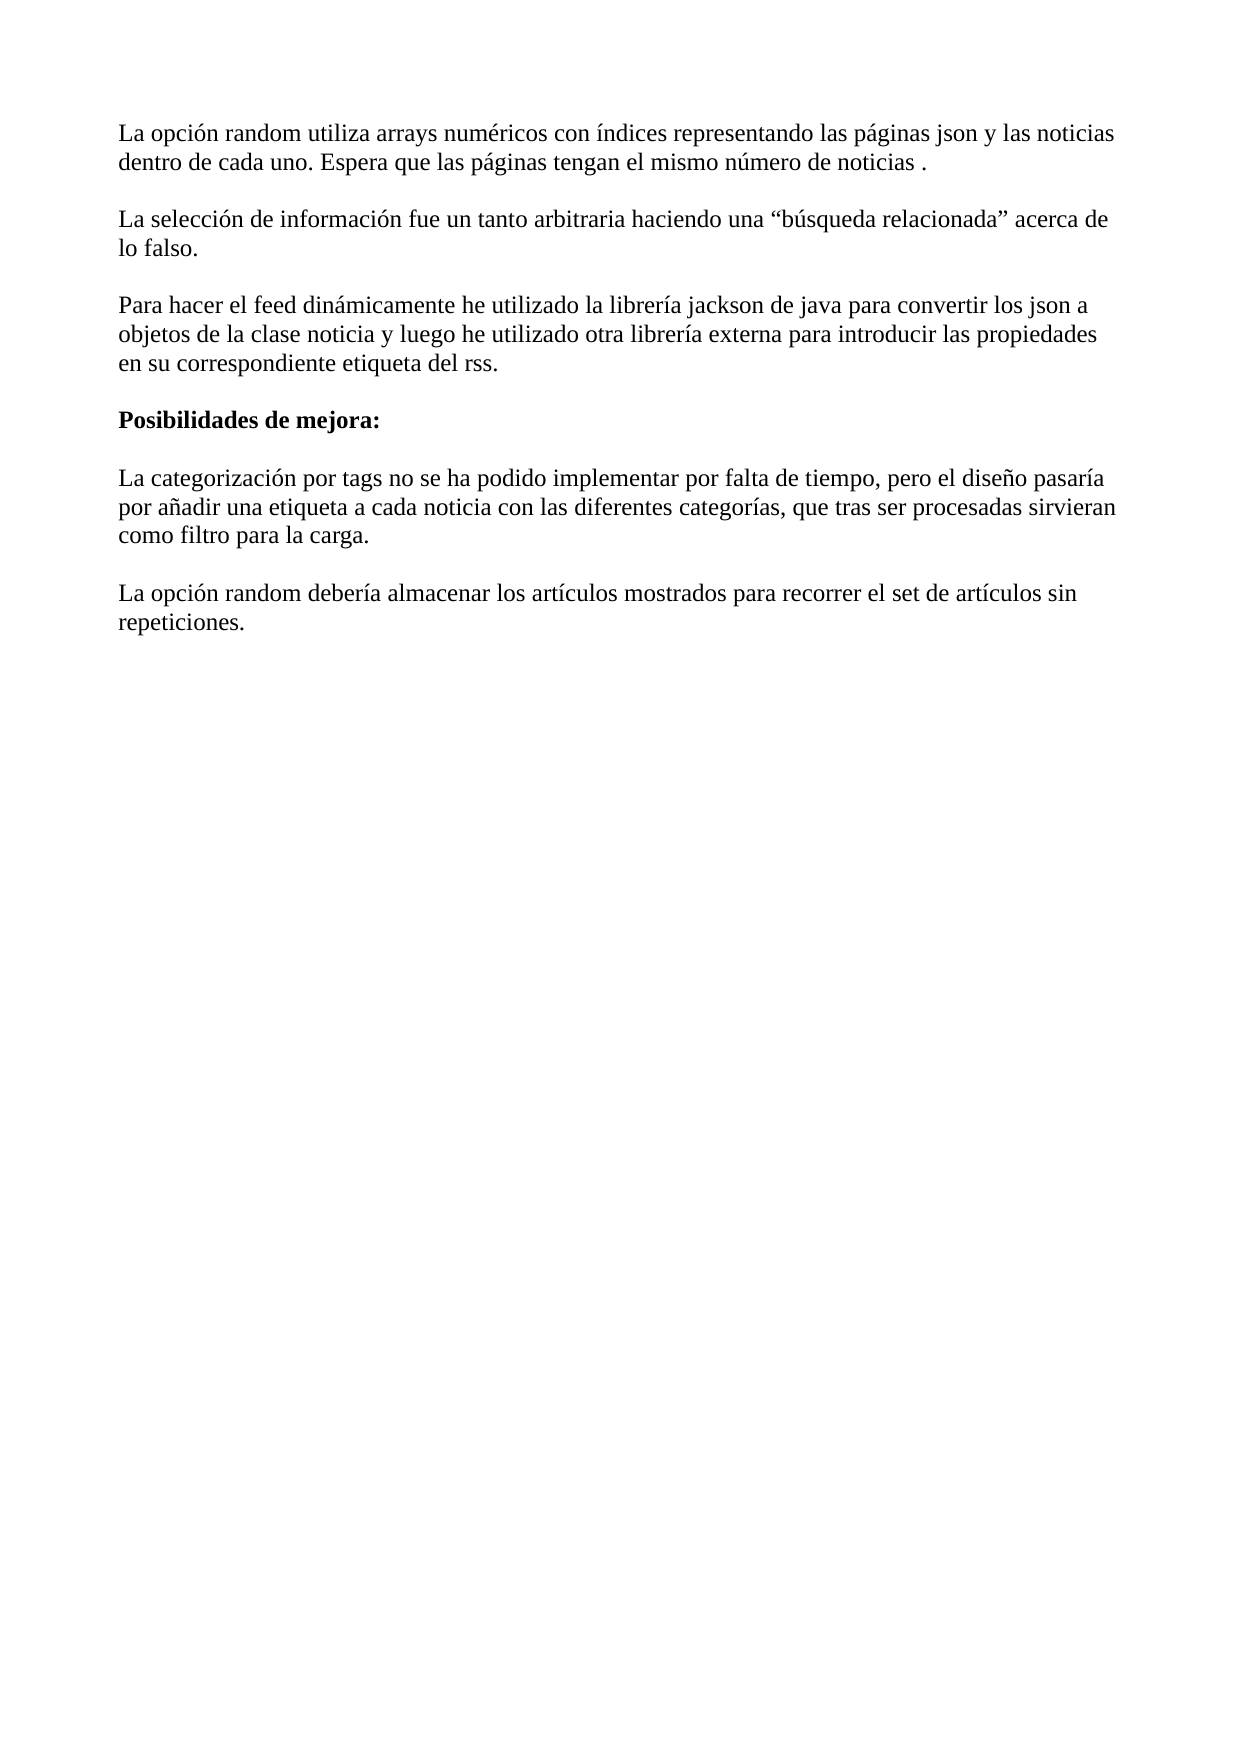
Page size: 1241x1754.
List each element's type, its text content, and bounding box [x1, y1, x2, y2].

text La categorización por tags no se ha podido implementar por falta de tiempo, pero el diseño pasaría por añadir una etiqueta a cada noticia con las diferentes categorías, que tras ser procesadas sirvieran como filtro para la carga. [118, 463, 1122, 549]
text La opción random utiliza arrays numéricos con índices representando las páginas json y las noticias dentro de cada uno. Espera que las páginas tengan el mismo número de noticias . [118, 118, 1122, 176]
text Para hacer el feed dinámicamente he utilizado la librería jackson de java para convertir los json a objetos de la clase noticia y luego he utilizado otra librería externa para introducir las propiedades en su correspondiente etiqueta del rss. [118, 291, 1122, 377]
text La opción random debería almacenar los artículos mostrados para recorrer el set de artículos sin repeticiones. [118, 578, 1122, 636]
text Posibilidades de mejora: [118, 406, 1122, 434]
text La selección de información fue un tanto arbitraria haciendo una “búsqueda relacionada” acerca de lo falso. [118, 204, 1122, 262]
